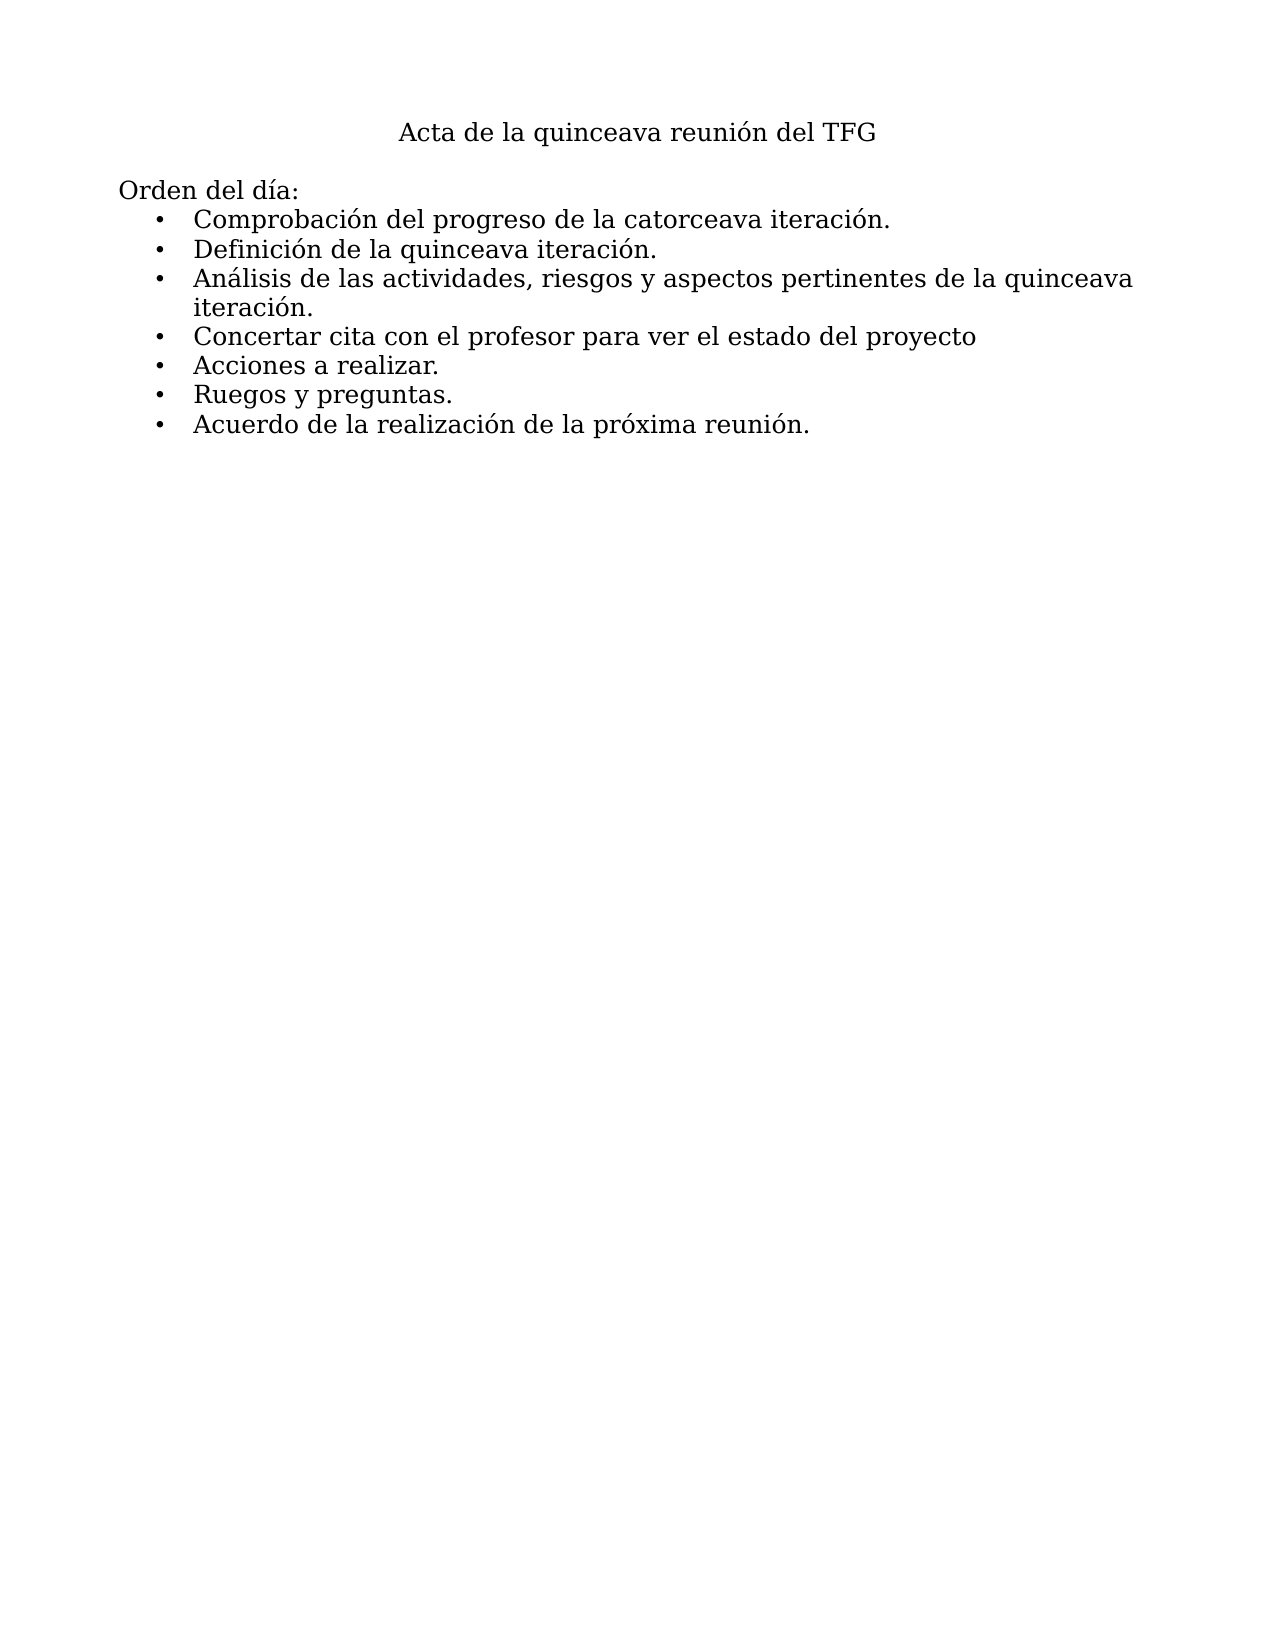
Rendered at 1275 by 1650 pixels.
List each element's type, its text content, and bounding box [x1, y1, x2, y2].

list Comprobación del progreso de la catorceava iteración. [156, 206, 1157, 235]
list Ruegos y preguntas. [156, 381, 1157, 410]
list Concertar cita con el profesor para ver el estado del proyecto [156, 322, 1157, 351]
text Acta de la quinceava reunión del TFG [118, 118, 1157, 147]
list Acuerdo de la realización de la próxima reunión. [156, 410, 1157, 439]
list Definición de la quinceava iteración. [156, 235, 1157, 264]
list Acciones a realizar. [156, 351, 1157, 381]
text Orden del día: [118, 176, 1157, 206]
list Análisis de las actividades, riesgos y aspectos pertinentes de la quinceava iteración. [156, 264, 1157, 322]
